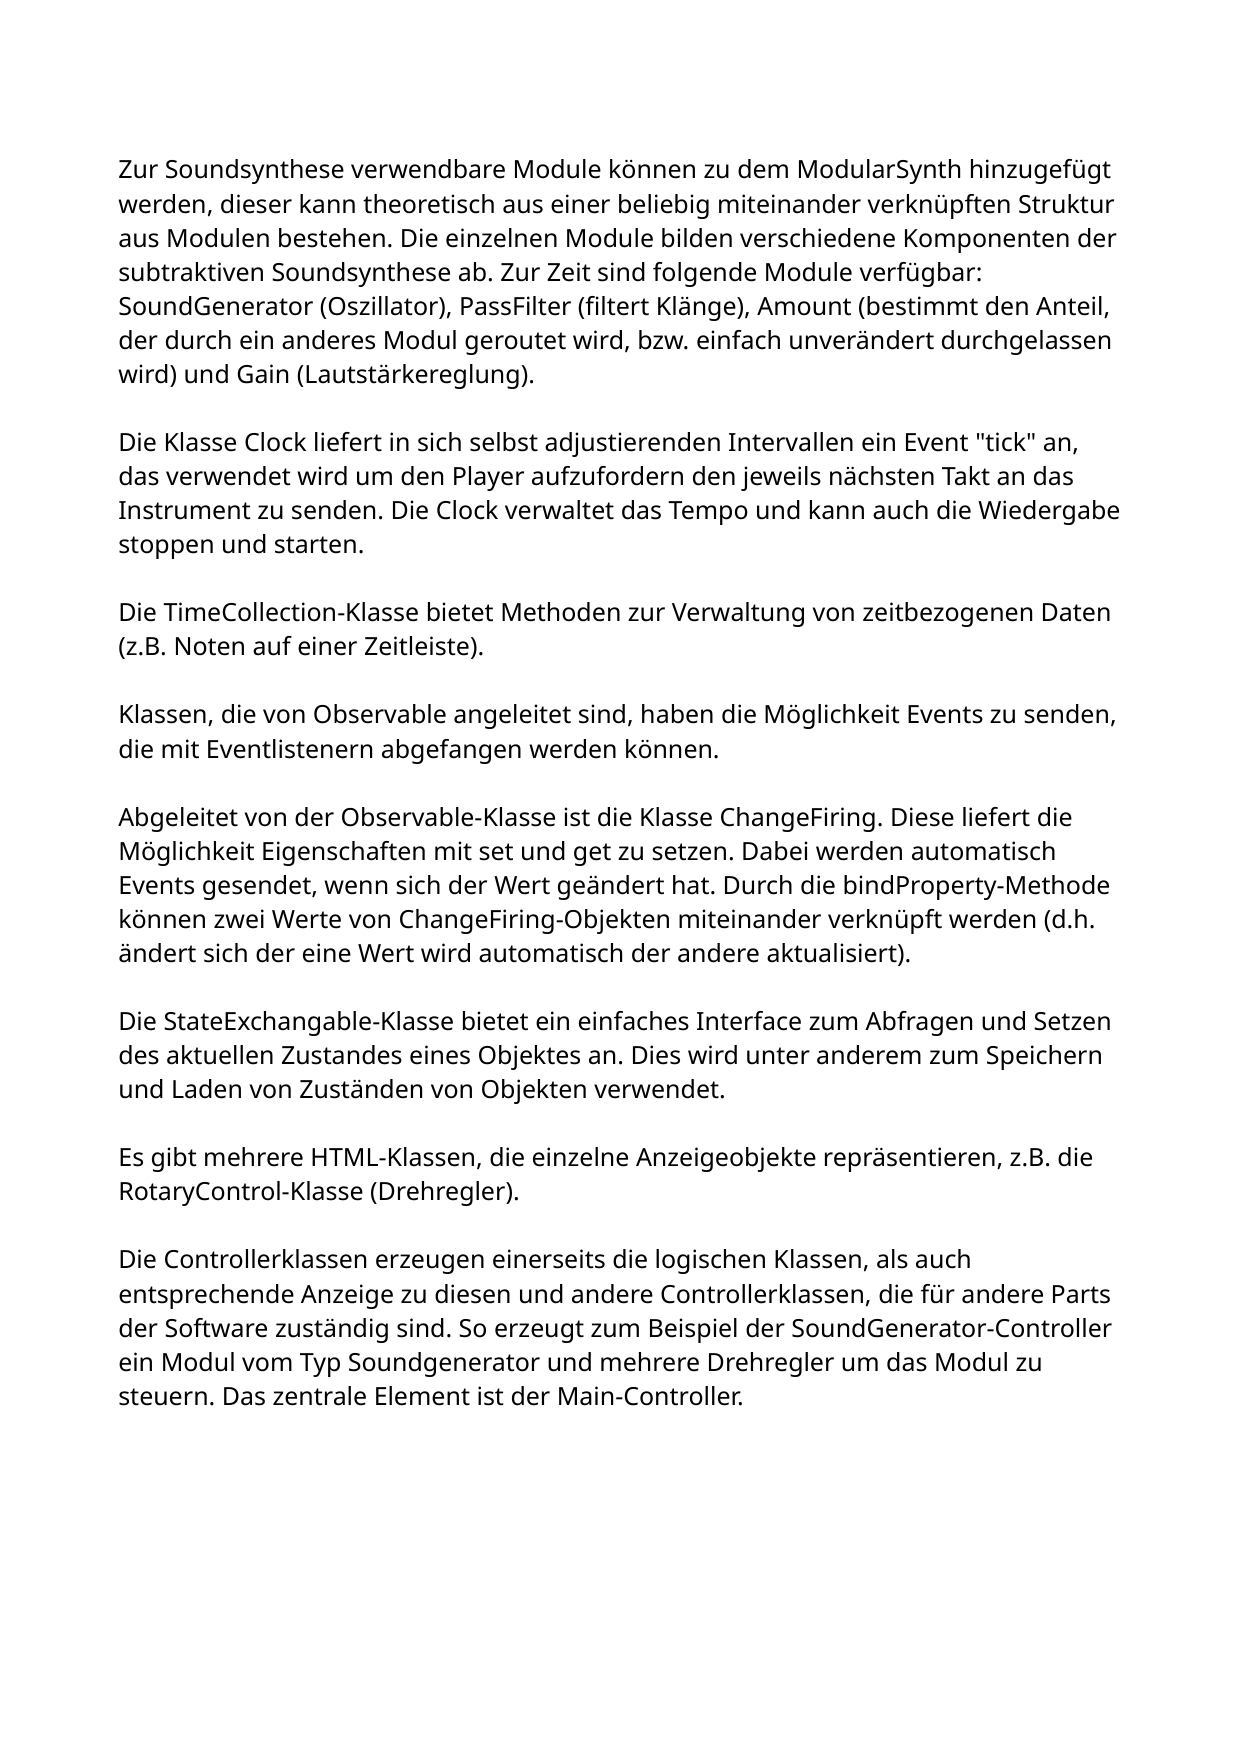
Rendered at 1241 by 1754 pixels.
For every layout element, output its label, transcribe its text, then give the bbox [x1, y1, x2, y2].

text Die TimeCollection-Klasse bietet Methoden zur Verwaltung von zeitbezogenen Daten (z.B. Noten auf einer Zeitleiste). [118, 595, 1122, 663]
text Die StateExchangable-Klasse bietet ein einfaches Interface zum Abfragen und Setzen des aktuellen Zustandes eines Objektes an. Dies wird unter anderem zum Speichern und Laden von Zuständen von Objekten verwendet. [118, 1004, 1122, 1106]
text Klassen, die von Observable angeleitet sind, haben die Möglichkeit Events zu senden, die mit Eventlistenern abgefangen werden können. [118, 697, 1122, 765]
text Es gibt mehrere HTML-Klassen, die einzelne Anzeigeobjekte repräsentieren, z.B. die RotaryControl-Klasse (Drehregler). [118, 1140, 1122, 1208]
text Die Klasse Clock liefert in sich selbst adjustierenden Intervallen ein Event "tick" an, das verwendet wird um den Player aufzufordern den jeweils nächsten Takt an das Instrument zu senden. Die Clock verwaltet das Tempo und kann auch die Wiedergabe stoppen und starten. [118, 425, 1122, 561]
text Abgeleitet von der Observable-Klasse ist die Klasse ChangeFiring. Diese liefert die Möglichkeit Eigenschaften mit set und get zu setzen. Dabei werden automatisch Events gesendet, wenn sich der Wert geändert hat. Durch die bindProperty-Methode können zwei Werte von ChangeFiring-Objekten miteinander verknüpft werden (d.h. ändert sich der eine Wert wird automatisch der andere aktualisiert). [118, 799, 1122, 970]
text Die Controllerklassen erzeugen einerseits die logischen Klassen, als auch entsprechende Anzeige zu diesen und andere Controllerklassen, die für andere Parts der Software zuständig sind. So erzeugt zum Beispiel der SoundGenerator-Controller ein Modul vom Typ Soundgenerator und mehrere Drehregler um das Modul zu steuern. Das zentrale Element ist der Main-Controller. [118, 1242, 1122, 1412]
text Zur Soundsynthese verwendbare Module können zu dem ModularSynth hinzugefügt werden, dieser kann theoretisch aus einer beliebig miteinander verknüpften Struktur aus Modulen bestehen. Die einzelnen Module bilden verschiedene Komponenten der subtraktiven Soundsynthese ab. Zur Zeit sind folgende Module verfügbar: SoundGenerator (Oszillator), PassFilter (filtert Klänge), Amount (bestimmt den Anteil, der durch ein anderes Modul geroutet wird, bzw. einfach unverändert durchgelassen wird) und Gain (Lautstärkereglung). [118, 152, 1122, 391]
